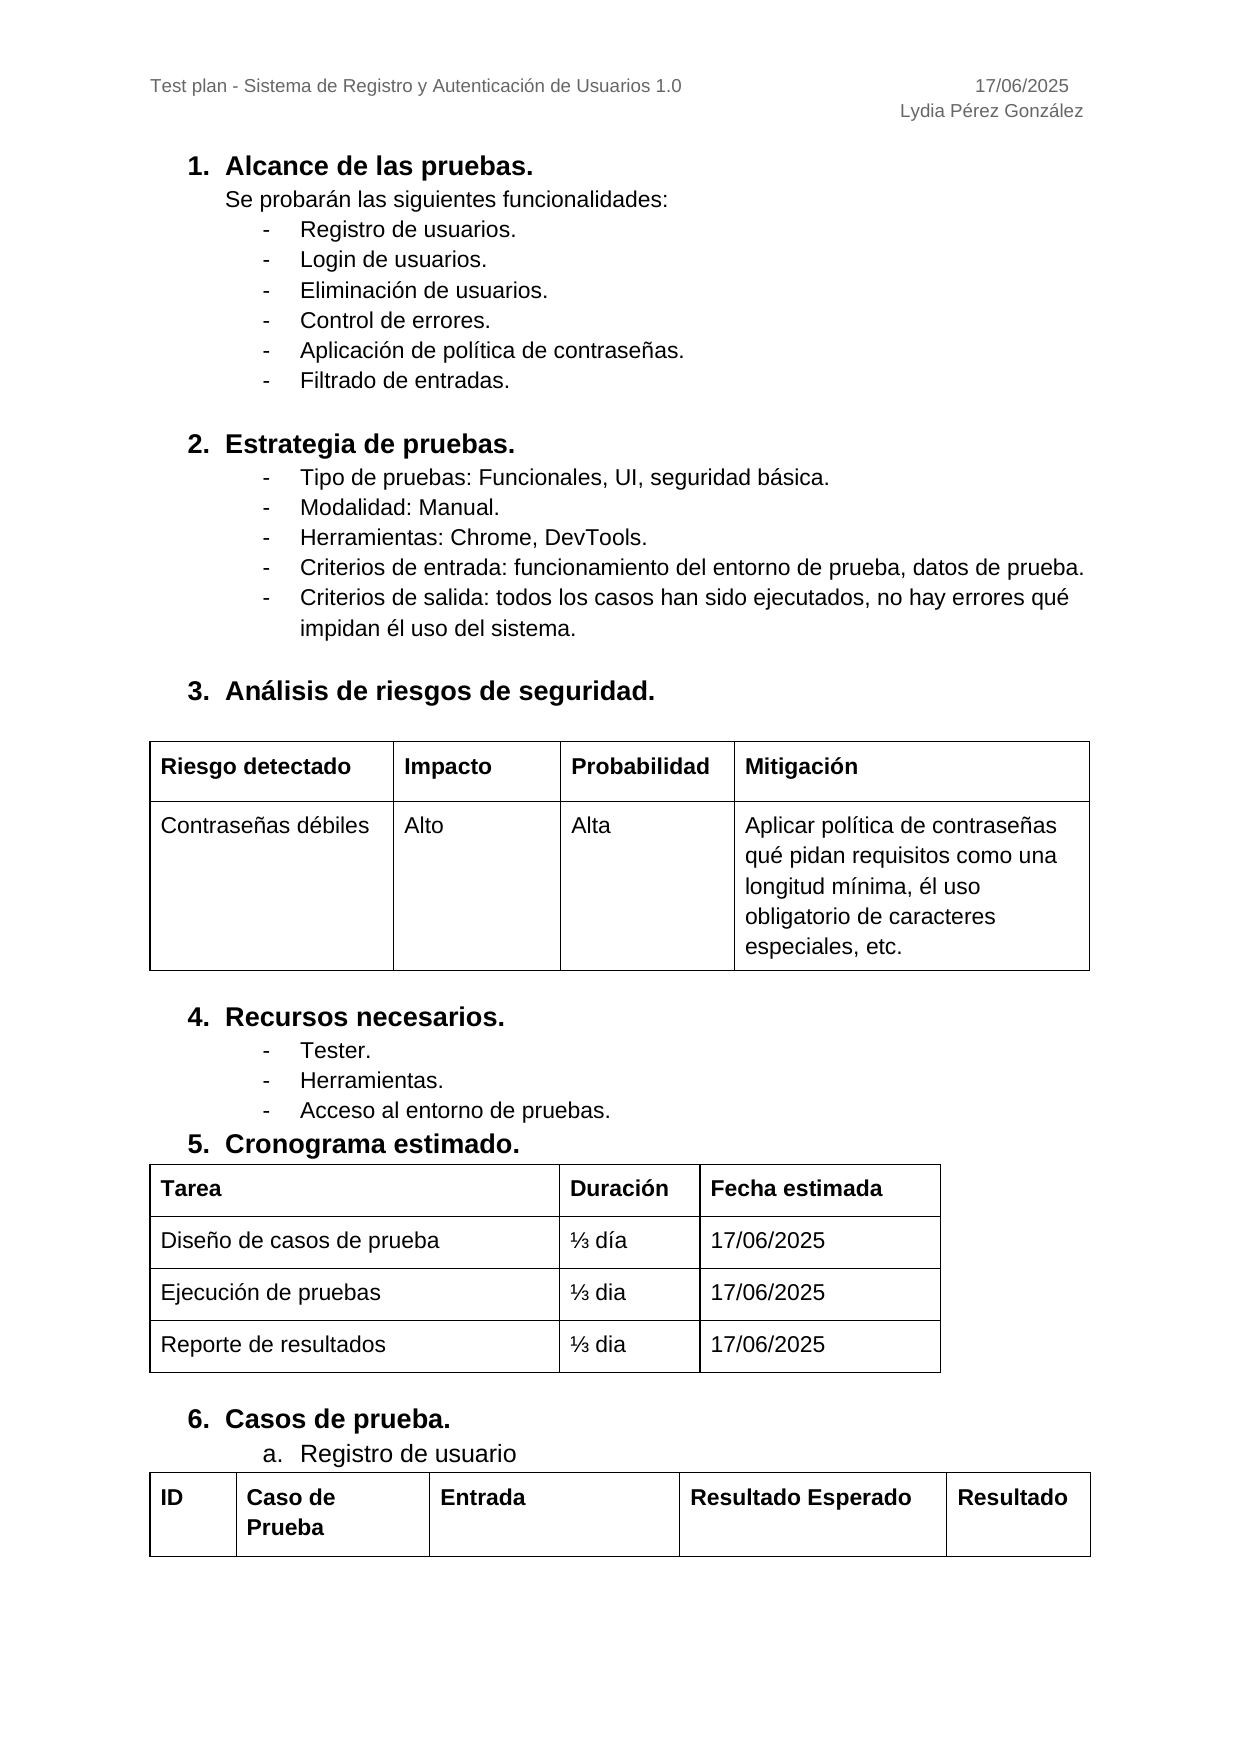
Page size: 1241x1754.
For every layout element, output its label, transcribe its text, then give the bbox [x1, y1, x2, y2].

table_cell ⅓ día [560, 1217, 699, 1268]
list Aplicación de política de contraseñas. [262, 337, 1090, 363]
list Casos de prueba. [187, 1403, 1090, 1434]
list Tester. [262, 1037, 1090, 1063]
list Alcance de las pruebas. [187, 150, 1090, 181]
table_header Riesgo detectado [151, 742, 393, 801]
table_cell 17/06/2025 [701, 1321, 940, 1372]
table_cell ⅓ dia [560, 1321, 699, 1372]
table_header Entrada [430, 1473, 679, 1556]
list Análisis de riesgos de seguridad. [187, 675, 1090, 706]
list Criterios de salida: todos los casos han sido ejecutados, no hay errores qué impidan él uso del sistema. [262, 584, 1090, 641]
list Recursos necesarios. [187, 1001, 1090, 1032]
text Se probarán las siguientes funcionalidades: [225, 186, 1090, 212]
list Herramientas: Chrome, DevTools. [262, 524, 1090, 550]
list Filtrado de entradas. [262, 367, 1090, 393]
table_cell Diseño de casos de prueba [151, 1217, 559, 1268]
list Estrategia de pruebas. [187, 428, 1090, 459]
table_cell Alta [561, 802, 734, 970]
list Registro de usuarios. [262, 216, 1090, 242]
list Modalidad: Manual. [262, 494, 1090, 520]
list Tipo de pruebas: Funcionales, UI, seguridad básica. [262, 463, 1090, 490]
table_header Impacto [394, 742, 560, 801]
table_cell Reporte de resultados [151, 1321, 559, 1372]
table_header Duración [560, 1165, 699, 1216]
table_header Resultado [947, 1473, 1090, 1556]
list Criterios de entrada: funcionamiento del entorno de prueba, datos de prueba. [262, 554, 1090, 581]
list Login de usuarios. [262, 246, 1090, 273]
table_header Fecha estimada [701, 1165, 940, 1216]
table_cell 17/06/2025 [701, 1269, 940, 1320]
table_cell Alto [394, 802, 560, 970]
list Registro de usuario [262, 1439, 1090, 1468]
table_header Resultado Esperado [680, 1473, 946, 1556]
table_cell Ejecución de pruebas [151, 1269, 559, 1320]
table_cell Aplicar política de contraseñas qué pidan requisitos como una longitud mínima, él uso obligatorio de caracteres especiales, etc. [735, 802, 1089, 970]
table_cell 17/06/2025 [701, 1217, 940, 1268]
table_header Caso de Prueba [237, 1473, 429, 1556]
table_cell ⅓ dia [560, 1269, 699, 1320]
table_cell Contraseñas débiles [151, 802, 393, 970]
table_header Mitigación [735, 742, 1089, 801]
table_header Tarea [151, 1165, 559, 1216]
table_header Probabilidad [561, 742, 734, 801]
list Herramientas. [262, 1067, 1090, 1093]
list Control de errores. [262, 307, 1090, 333]
list Eliminación de usuarios. [262, 277, 1090, 303]
table_header ID [151, 1473, 236, 1556]
list Cronograma estimado. [187, 1128, 1090, 1159]
list Acceso al entorno de pruebas. [262, 1097, 1090, 1124]
